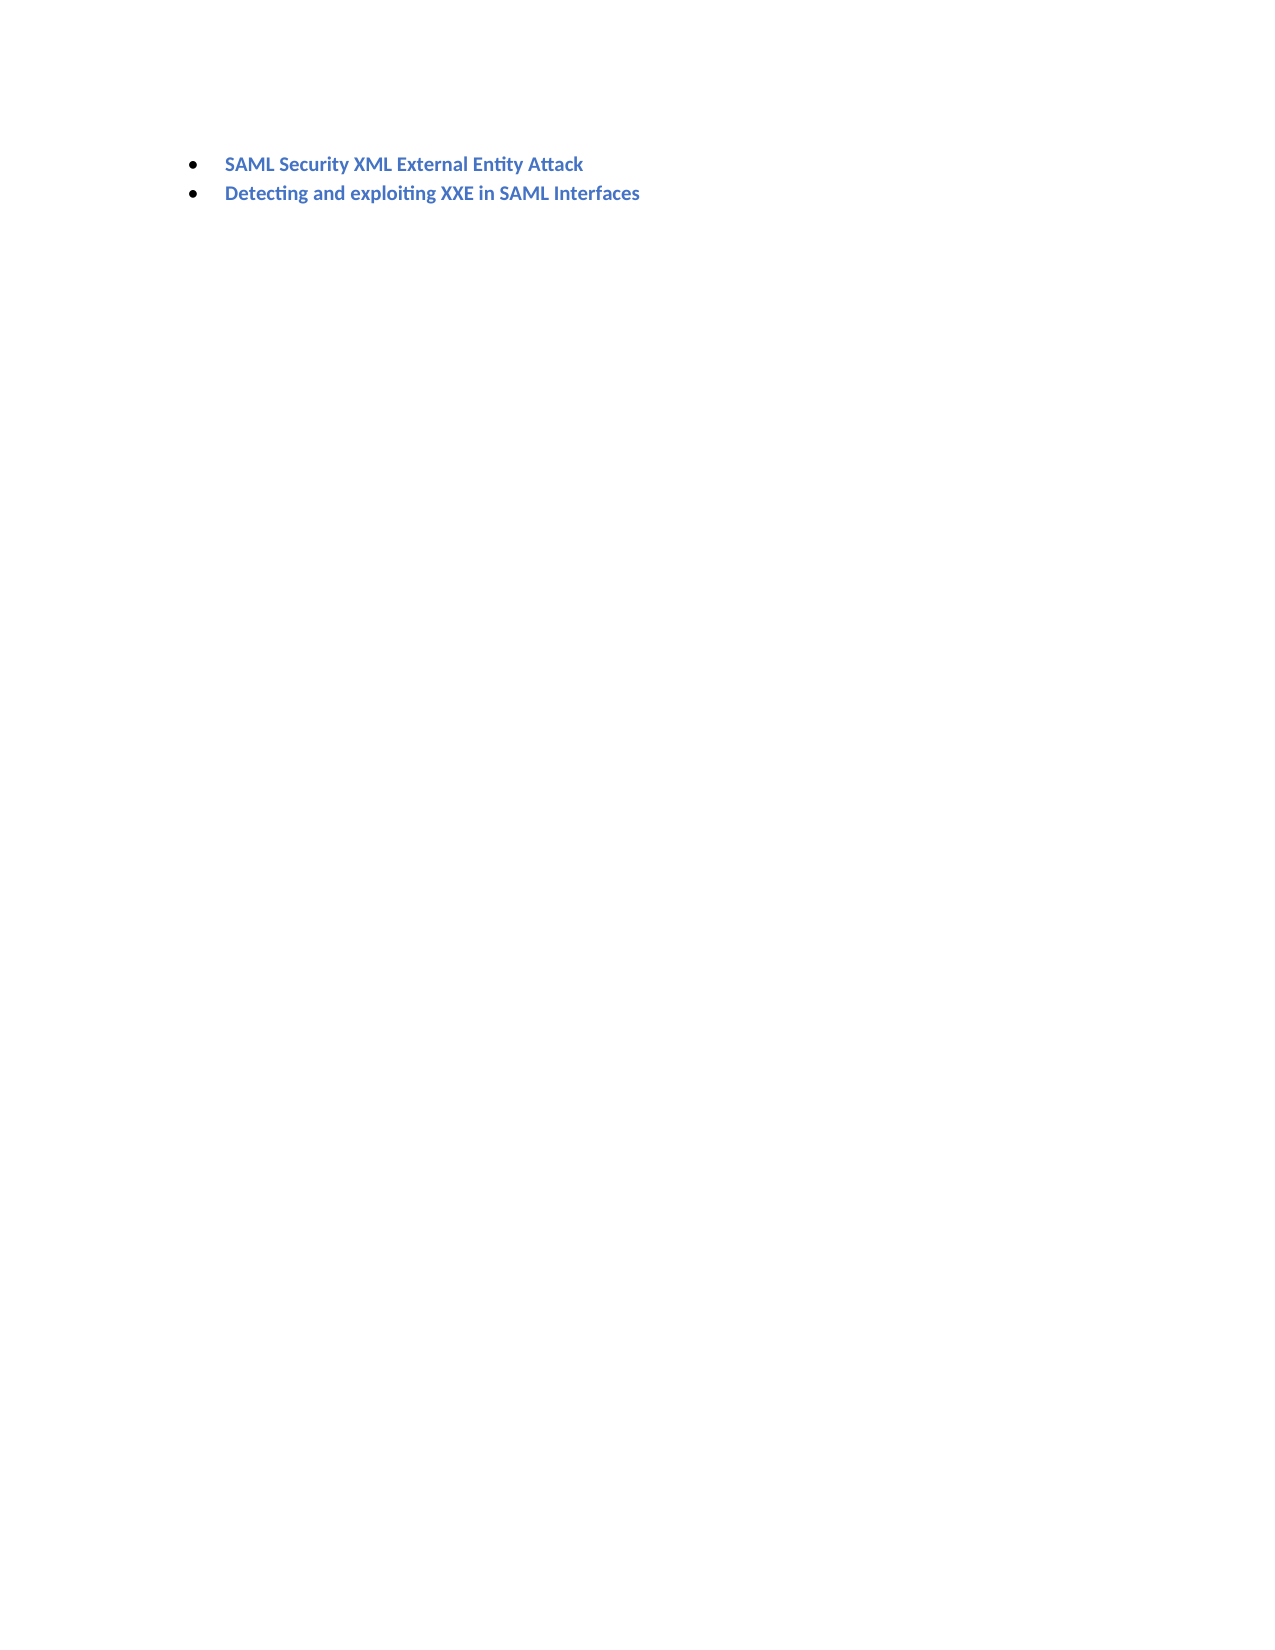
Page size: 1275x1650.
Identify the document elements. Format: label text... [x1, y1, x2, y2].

list Detecting and exploiting XXE in SAML Interfaces [187, 179, 1125, 206]
list SAML Security XML External Entity Attack [187, 150, 1125, 177]
